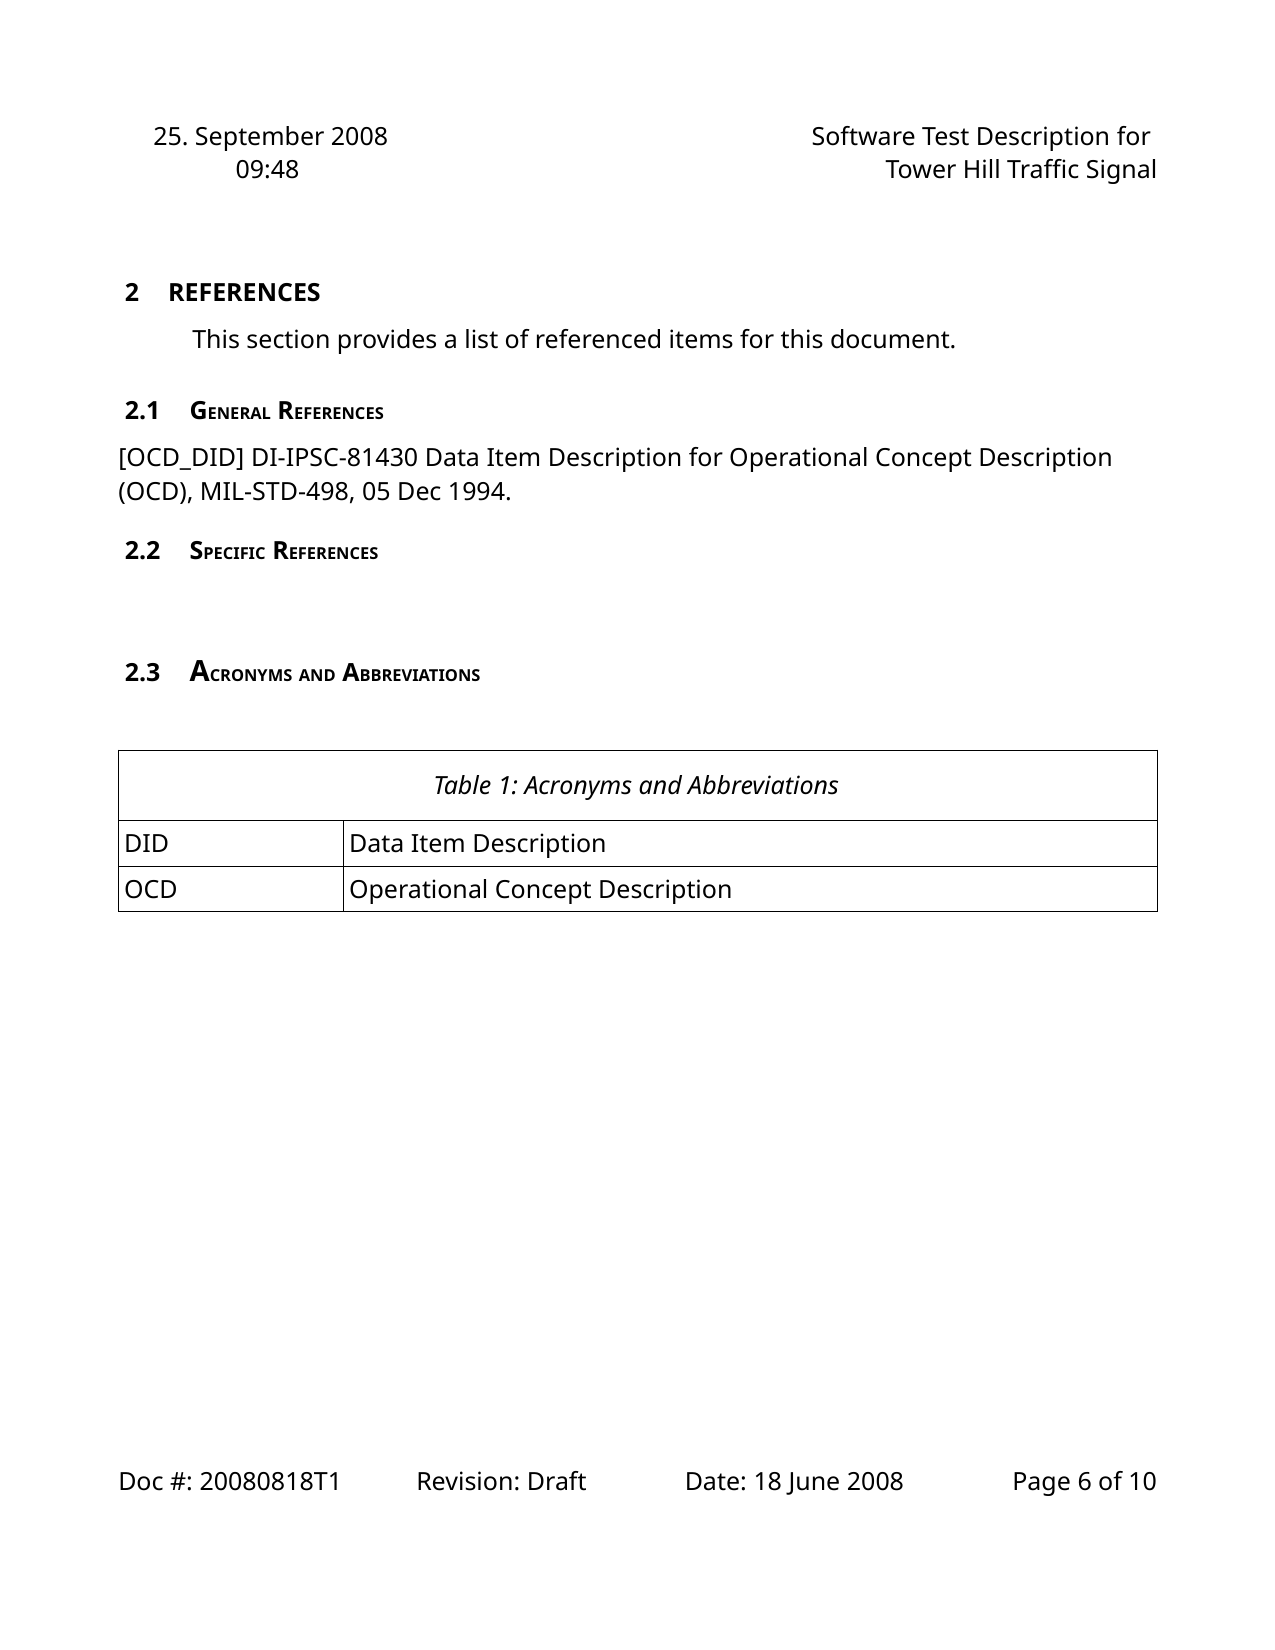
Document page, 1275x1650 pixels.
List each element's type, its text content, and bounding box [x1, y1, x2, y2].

table_cell Operational Concept Description [344, 867, 1157, 911]
table_header Table 1: Acronyms and Abbreviations [119, 751, 1157, 820]
subtitle Specific References [118, 533, 1157, 567]
subtitle References [118, 275, 1157, 309]
subtitle General References [118, 393, 1157, 427]
table_cell DID [119, 821, 343, 866]
table_cell Data Item Description [344, 821, 1157, 866]
subtitle Acronyms and Abbreviations [118, 651, 1157, 690]
text This section provides a list of referenced items for this document. [118, 321, 1157, 355]
text [OCD_DID] DI-IPSC-81430 Data Item Description for Operational Concept Description (OCD), MIL-STD-498, 05 Dec 1994. [118, 439, 1157, 508]
table_cell OCD [119, 867, 343, 911]
